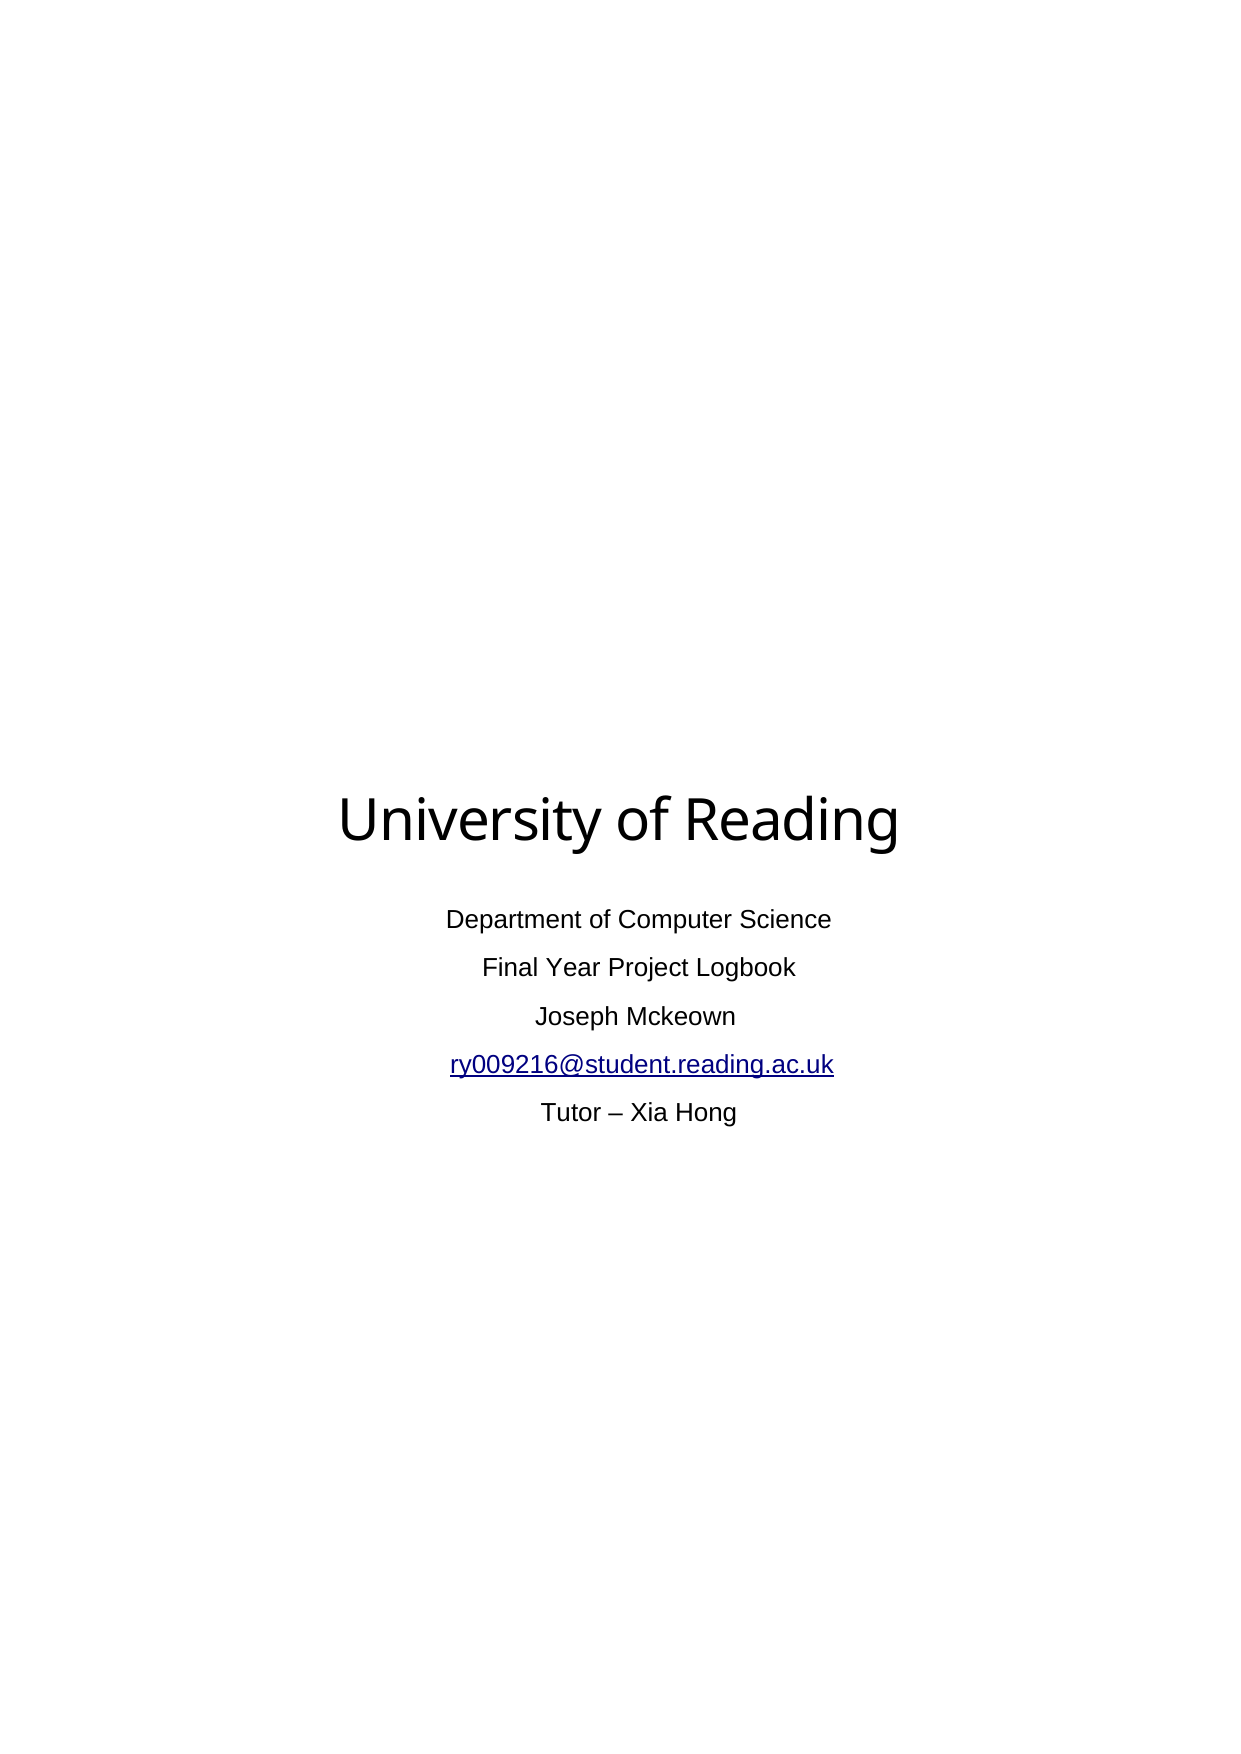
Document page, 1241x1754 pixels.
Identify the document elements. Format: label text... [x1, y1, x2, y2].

text Joseph Mckeown [187, 1001, 1090, 1031]
text Final Year Project Logbook [187, 952, 1090, 982]
title University of Reading [150, 778, 1090, 858]
text Department of Computer Science [187, 904, 1090, 934]
text Tutor – Xia Hong [187, 1097, 1090, 1127]
text ry009216@student.reading.ac.uk [412, 1049, 1090, 1079]
